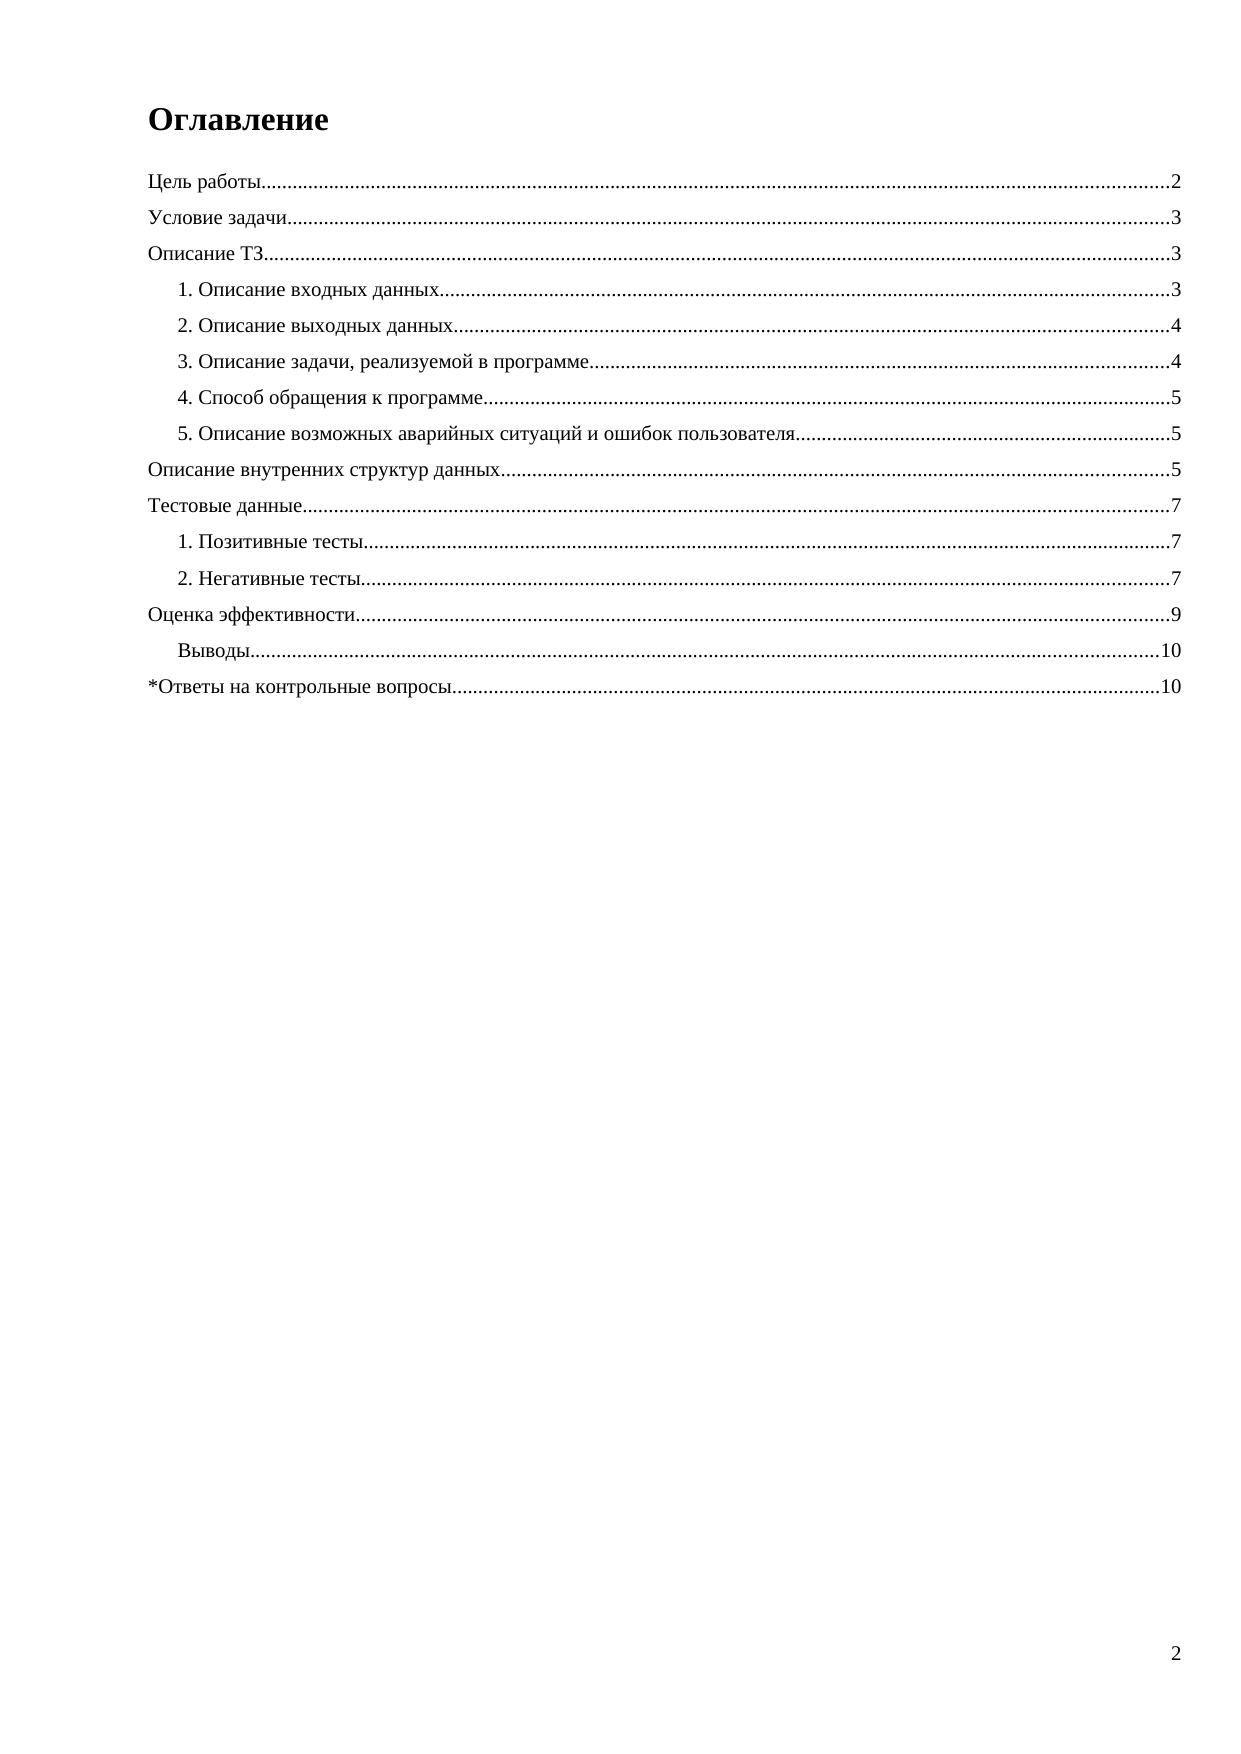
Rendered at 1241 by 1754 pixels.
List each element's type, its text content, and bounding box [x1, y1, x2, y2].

text 2. Негативные тесты 7 [177, 566, 1181, 589]
subtitle Оглавление [148, 99, 1181, 137]
text 1. Позитивные тесты 7 [177, 529, 1181, 553]
text Описание ТЗ 3 [148, 241, 1181, 265]
text Условие задачи 3 [148, 205, 1181, 229]
text Цель работы 2 [148, 169, 1181, 193]
text 4. Способ обращения к программе 5 [177, 385, 1181, 409]
text Тестовые данные 7 [148, 493, 1181, 517]
text 5. Описание возможных аварийных ситуаций и ошибок пользователя 5 [177, 421, 1181, 445]
text Описание внутренних структур данных 5 [148, 457, 1181, 481]
text 1. Описание входных данных 3 [177, 277, 1181, 301]
text *Ответы на контрольные вопросы 10 [148, 674, 1181, 698]
text 2. Описание выходных данных 4 [177, 313, 1181, 337]
text 3. Описание задачи, реализуемой в программе 4 [177, 349, 1181, 373]
text Оценка эффективности 9 [148, 602, 1181, 626]
text Выводы 10 [177, 638, 1181, 662]
